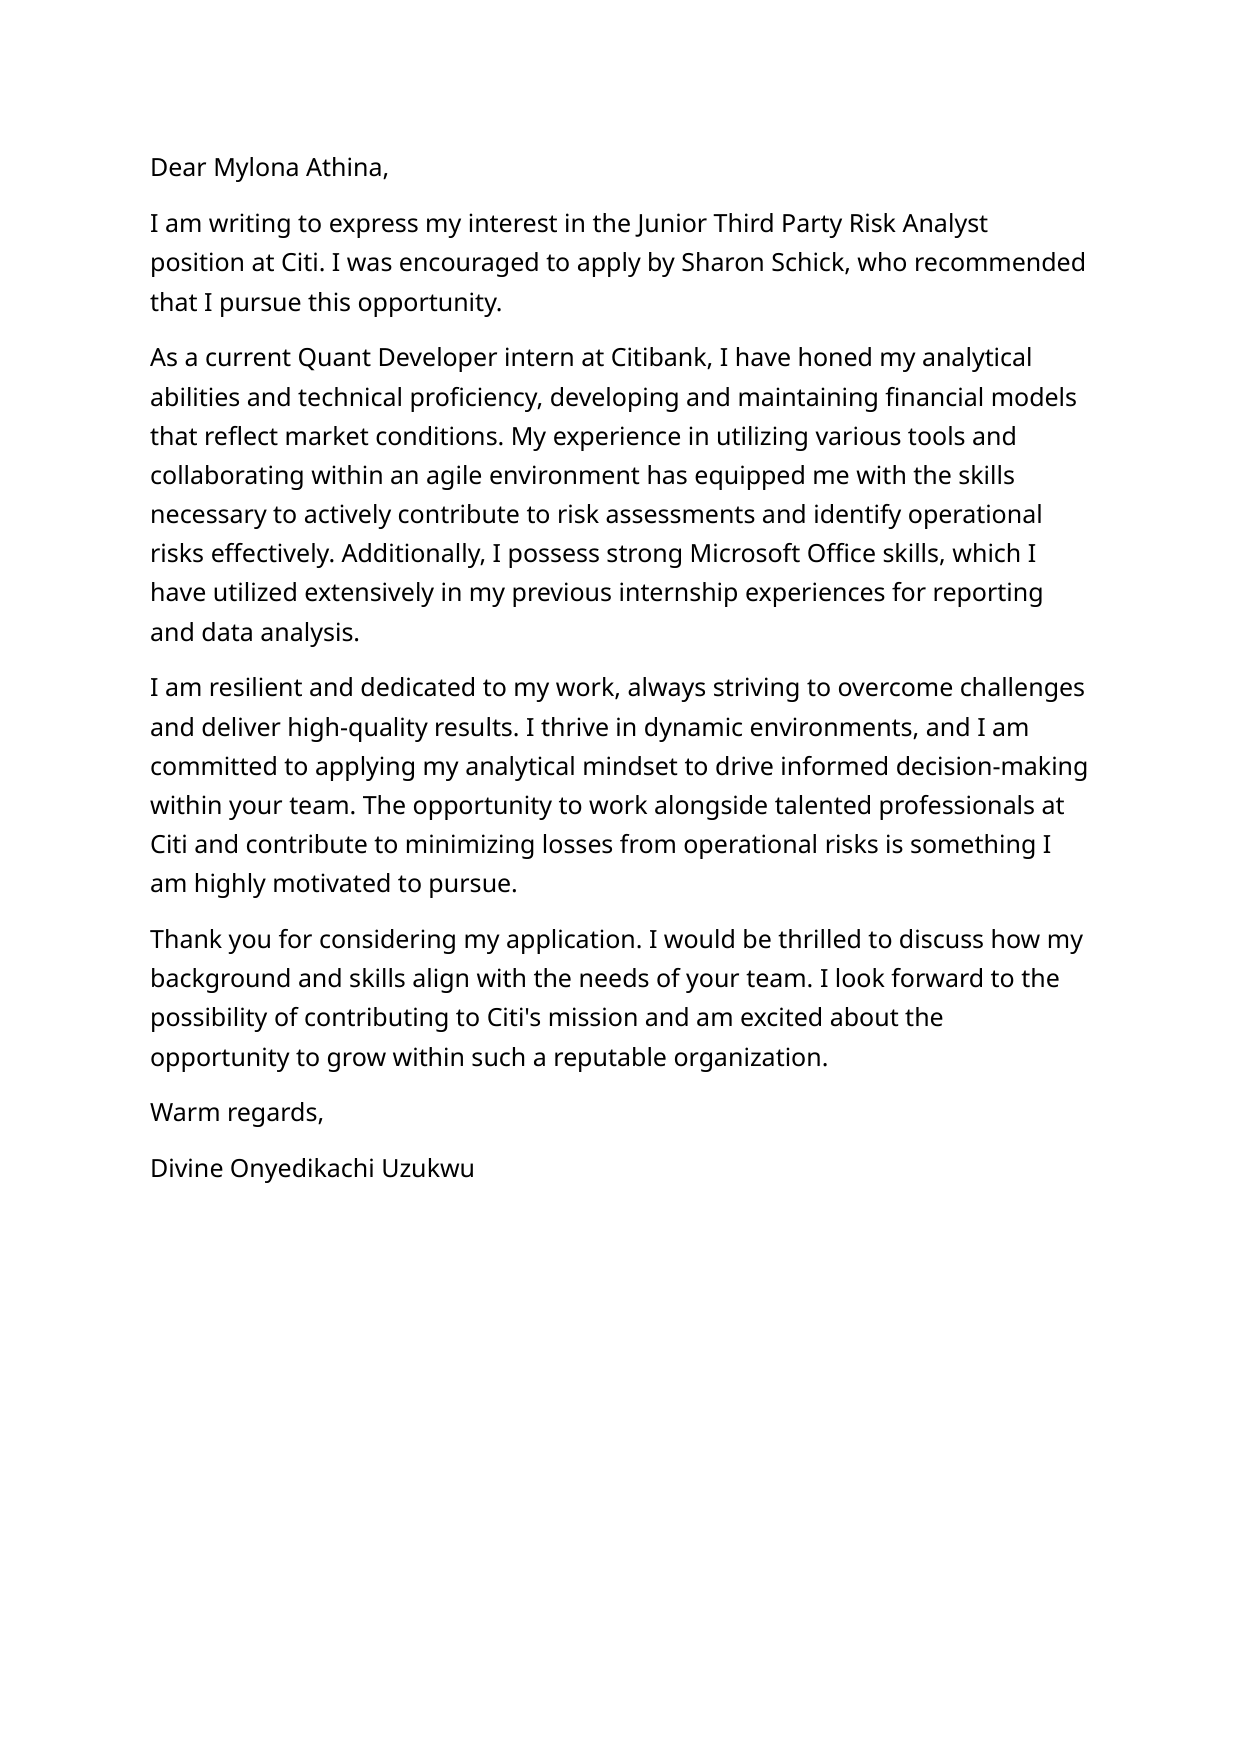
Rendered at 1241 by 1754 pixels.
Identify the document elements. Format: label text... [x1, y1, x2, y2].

text Dear Mylona Athina, [150, 150, 1090, 184]
text I am resilient and dedicated to my work, always striving to overcome challenges and deliver high-quality results. I thrive in dynamic environments, and I am committed to applying my analytical mindset to drive informed decision-making within your team. The opportunity to work alongside talented professionals at Citi and contribute to minimizing losses from operational risks is something I am highly motivated to pursue. [150, 670, 1090, 900]
text Thank you for considering my application. I would be thrilled to discuss how my background and skills align with the needs of your team. I look forward to the possibility of contributing to Citi's mission and am excited about the opportunity to grow within such a reputable organization. [150, 922, 1090, 1073]
text As a current Quant Developer intern at Citibank, I have honed my analytical abilities and technical proficiency, developing and maintaining financial models that reflect market conditions. My experience in utilizing various tools and collaborating within an agile environment has equipped me with the skills necessary to actively contribute to risk assessments and identify operational risks effectively. Additionally, I possess strong Microsoft Office skills, which I have utilized extensively in my previous internship experiences for reporting and data analysis. [150, 340, 1090, 648]
text Divine Onyedikachi Uzukwu [150, 1151, 1090, 1185]
text Warm regards, [150, 1095, 1090, 1129]
text I am writing to express my interest in the Junior Third Party Risk Analyst position at Citi. I was encouraged to apply by Sharon Schick, who recommended that I pursue this opportunity. [150, 206, 1090, 318]
